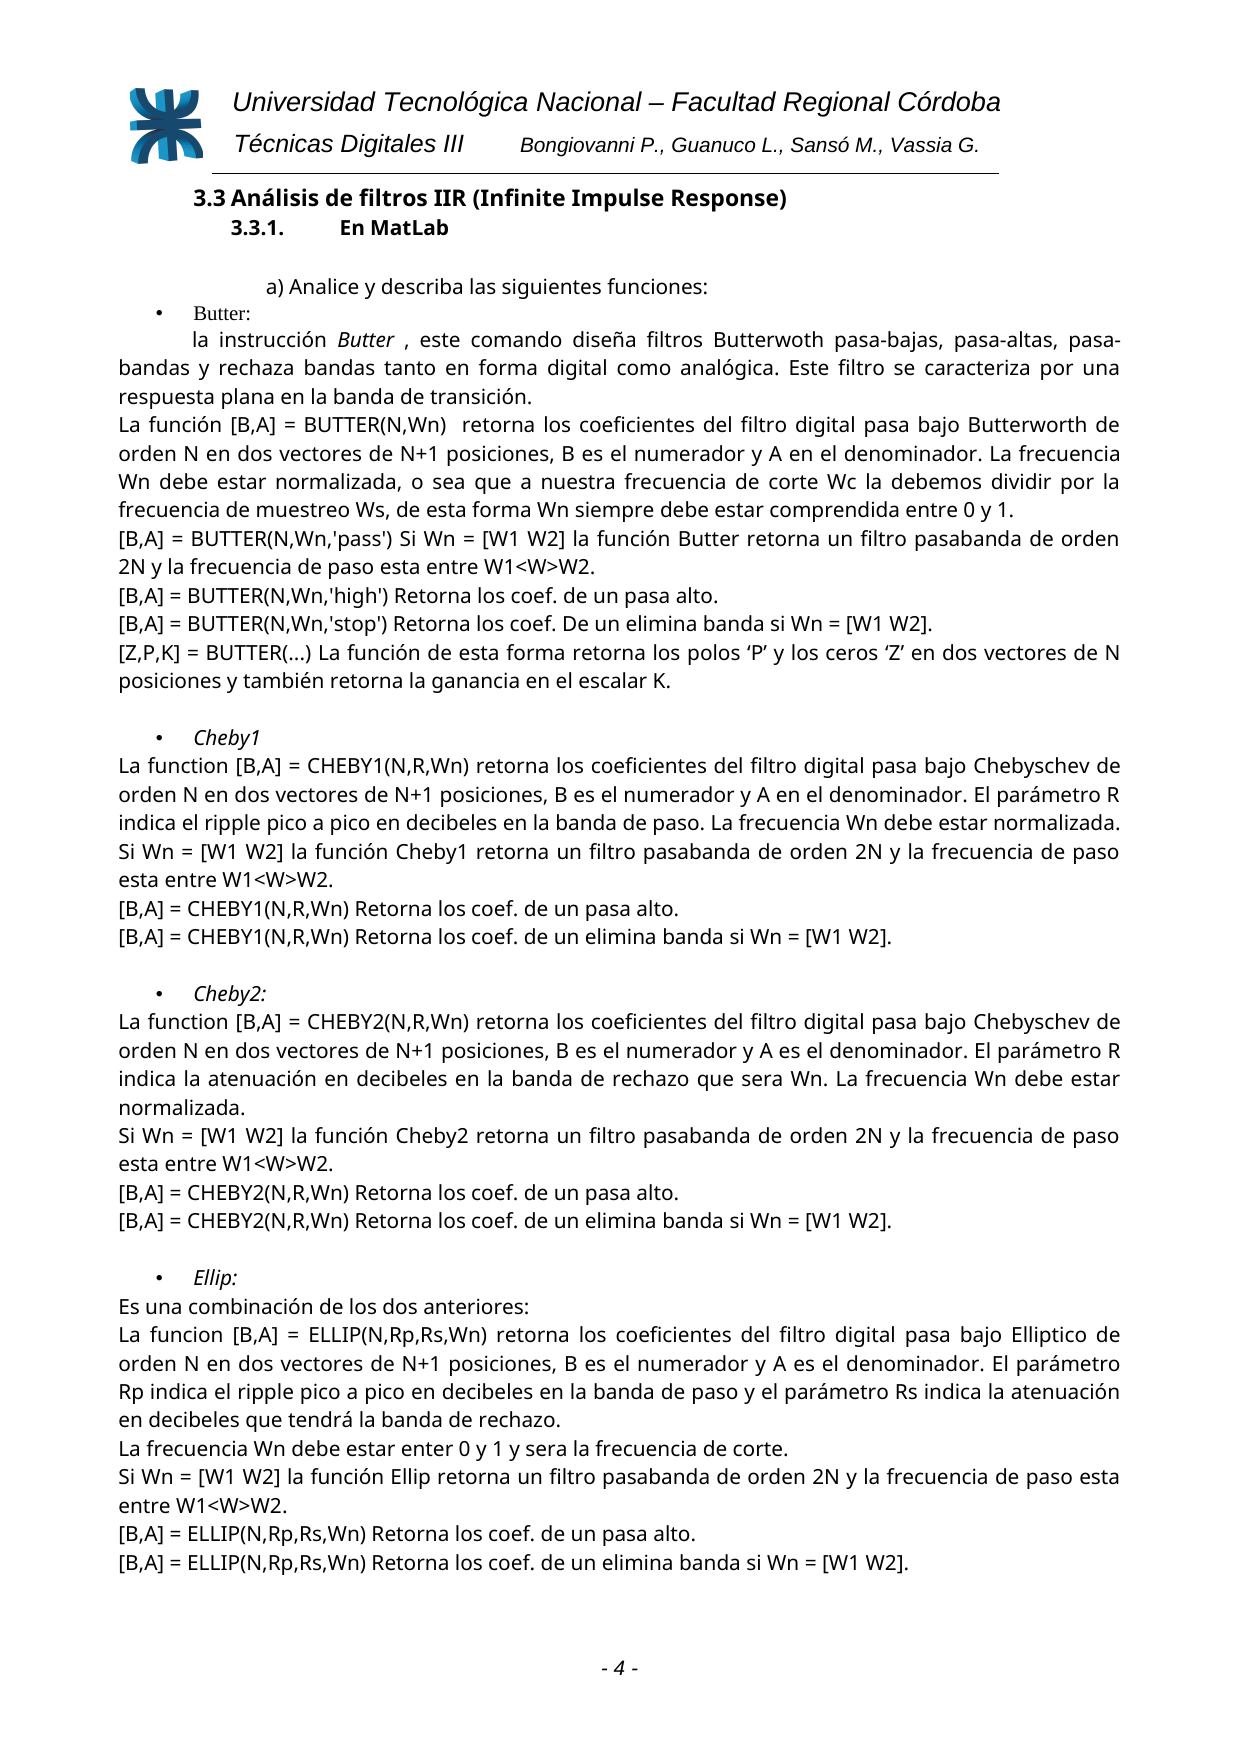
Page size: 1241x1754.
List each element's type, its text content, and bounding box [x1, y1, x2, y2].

text [B,A] = BUTTER(N,Wn,'stop') Retorna los coef. De un elimina banda si Wn = [W1 W2]. [118, 609, 1122, 638]
text [B,A] = BUTTER(N,Wn,'high') Retorna los coef. de un pasa alto. [118, 581, 1122, 609]
text Si Wn = [W1 W2] la función Ellip retorna un filtro pasabanda de orden 2N y la frecuencia de paso esta entre W1<W>W2. [118, 1462, 1122, 1519]
list Butter: [156, 301, 1122, 325]
text Es una combinación de los dos anteriores: [118, 1292, 1122, 1320]
list En MatLab [231, 213, 1122, 241]
list Cheby2: [156, 979, 1122, 1007]
text La función [B,A] = BUTTER(N,Wn) retorna los coeficientes del filtro digital pasa bajo Butterworth de orden N en dos vectores de N+1 posiciones, B es el numerador y A en el denominador. La frecuencia Wn debe estar normalizada, o sea que a nuestra frecuencia de corte Wc la debemos dividir por la frecuencia de muestreo Ws, de esta forma Wn siempre debe estar comprendida entre 0 y 1. [118, 410, 1122, 524]
text [B,A] = CHEBY2(N,R,Wn) Retorna los coef. de un elimina banda si Wn = [W1 W2]. [118, 1206, 1122, 1235]
text [B,A] = ELLIP(N,Rp,Rs,Wn) Retorna los coef. de un elimina banda si Wn = [W1 W2]. [118, 1548, 1122, 1576]
text [Z,P,K] = BUTTER(...) La función de esta forma retorna los polos ‘P’ y los ceros ‘Z’ en dos vectores de N posiciones y también retorna la ganancia en el escalar K. [118, 638, 1122, 694]
list Análisis de filtros IIR (Infinite Impulse Response) [193, 181, 1122, 213]
text [B,A] = CHEBY2(N,R,Wn) Retorna los coef. de un pasa alto. [118, 1178, 1122, 1206]
text [B,A] = ELLIP(N,Rp,Rs,Wn) Retorna los coef. de un pasa alto. [118, 1519, 1122, 1548]
picture [129, 88, 203, 164]
list Cheby1 [156, 723, 1122, 751]
text la instrucción Butter , este comando diseña filtros Butterwoth pasa-bajas, pasa-altas, pasa-bandas y rechaza bandas tanto en forma digital como analógica. Este filtro se caracteriza por una respuesta plana en la banda de transición. [118, 325, 1122, 410]
text a) Analice y describa las siguientes funciones: [118, 272, 1122, 301]
text Si Wn = [W1 W2] la función Cheby1 retorna un filtro pasabanda de orden 2N y la frecuencia de paso esta entre W1<W>W2. [118, 837, 1122, 894]
text Si Wn = [W1 W2] la función Cheby2 retorna un filtro pasabanda de orden 2N y la frecuencia de paso esta entre W1<W>W2. [118, 1121, 1122, 1178]
text La function [B,A] = CHEBY1(N,R,Wn) retorna los coeficientes del filtro digital pasa bajo Chebyschev de orden N en dos vectores de N+1 posiciones, B es el numerador y A en el denominador. El parámetro R indica el ripple pico a pico en decibeles en la banda de paso. La frecuencia Wn debe estar normalizada. [118, 751, 1122, 837]
text La function [B,A] = CHEBY2(N,R,Wn) retorna los coeficientes del filtro digital pasa bajo Chebyschev de orden N en dos vectores de N+1 posiciones, B es el numerador y A es el denominador. El parámetro R indica la atenuación en decibeles en la banda de rechazo que sera Wn. La frecuencia Wn debe estar normalizada. [118, 1007, 1122, 1121]
text La frecuencia Wn debe estar enter 0 y 1 y sera la frecuencia de corte. [118, 1434, 1122, 1462]
text [B,A] = CHEBY1(N,R,Wn) Retorna los coef. de un elimina banda si Wn = [W1 W2]. [118, 922, 1122, 951]
text [B,A] = BUTTER(N,Wn,'pass') Si Wn = [W1 W2] la función Butter retorna un filtro pasabanda de orden 2N y la frecuencia de paso esta entre W1<W>W2. [118, 524, 1122, 581]
text La funcion [B,A] = ELLIP(N,Rp,Rs,Wn) retorna los coeficientes del filtro digital pasa bajo Elliptico de orden N en dos vectores de N+1 posiciones, B es el numerador y A es el denominador. El parámetro Rp indica el ripple pico a pico en decibeles en la banda de paso y el parámetro Rs indica la atenuación en decibeles que tendrá la banda de rechazo. [118, 1320, 1122, 1434]
text [B,A] = CHEBY1(N,R,Wn) Retorna los coef. de un pasa alto. [118, 894, 1122, 922]
list Ellip: [156, 1263, 1122, 1292]
